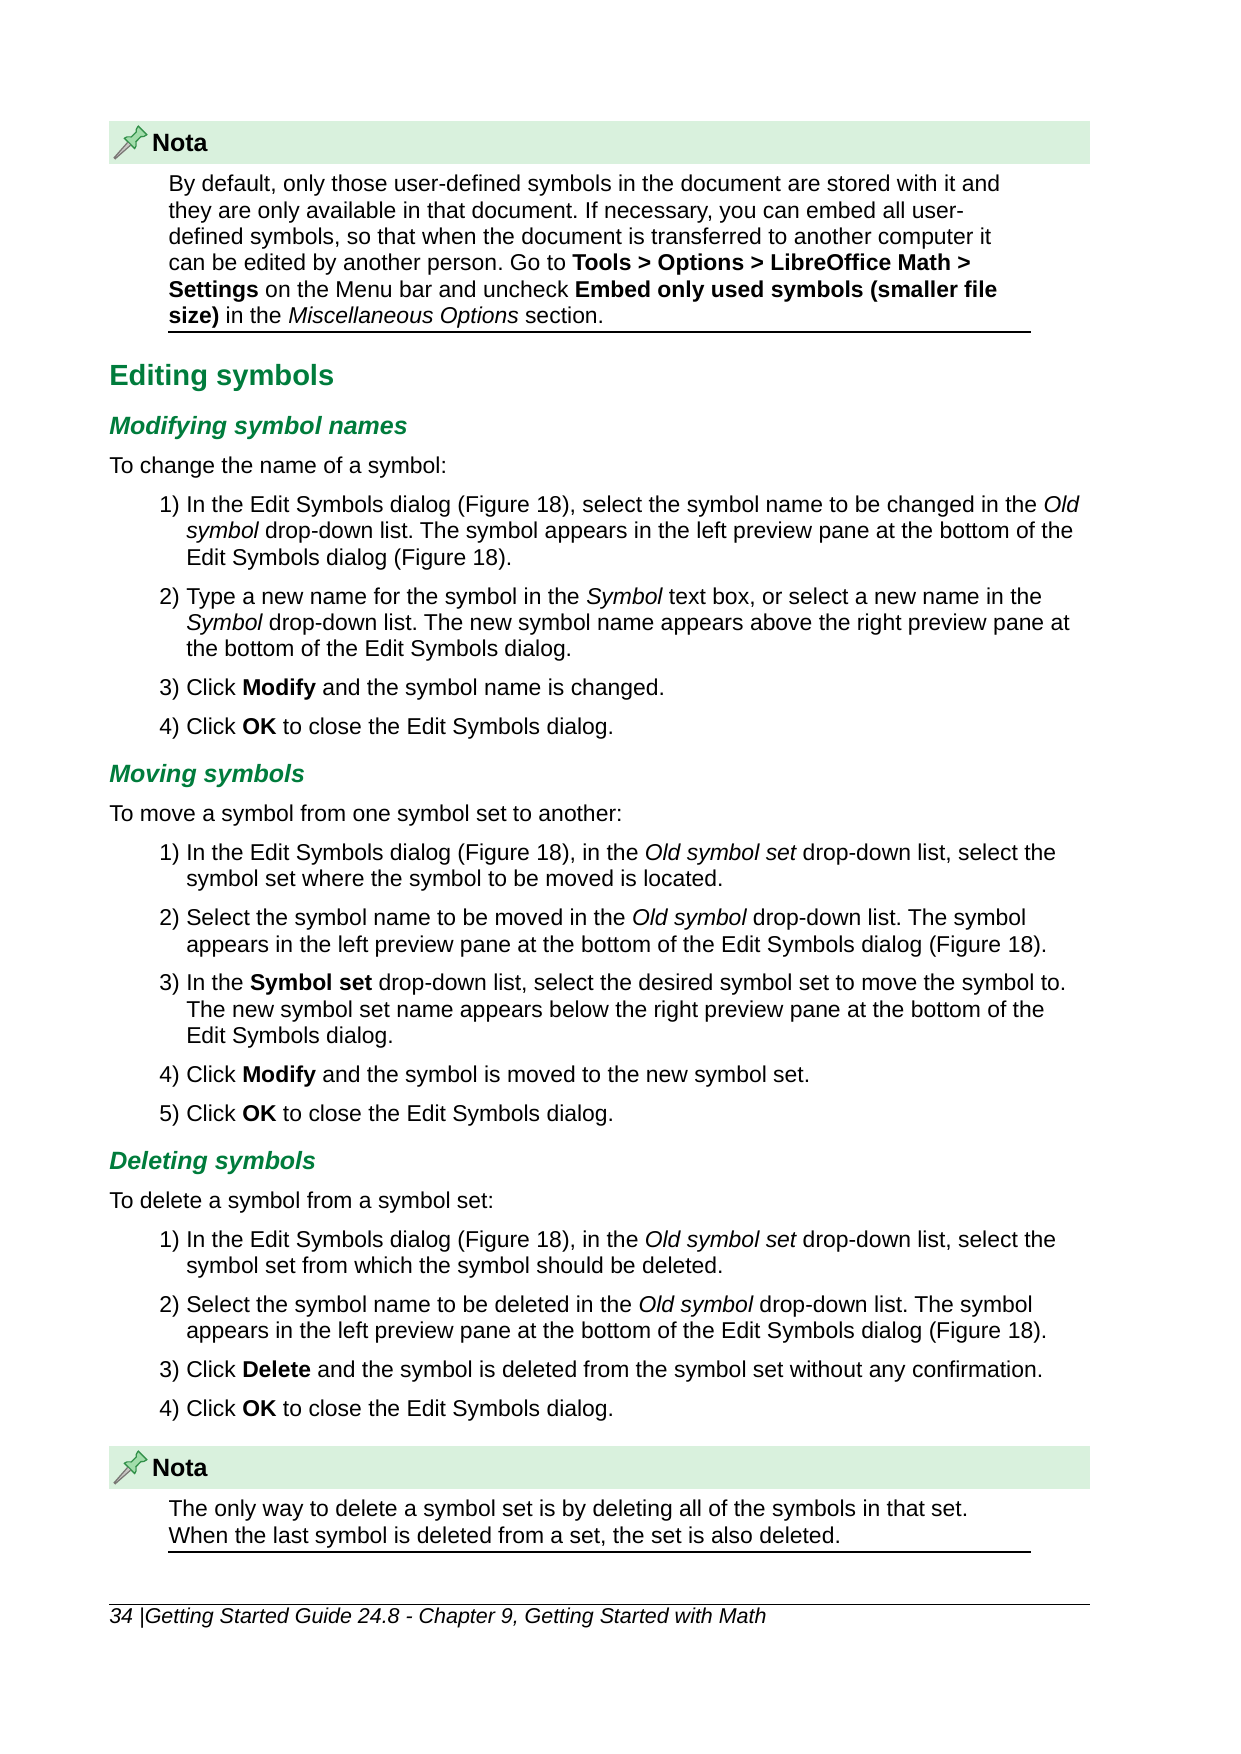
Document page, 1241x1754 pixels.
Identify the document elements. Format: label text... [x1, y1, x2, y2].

list In the Edit Symbols dialog (Figure 18), in the Old symbol set drop-down list, select the symbol set where the symbol to be moved is located. [186, 839, 1090, 892]
list In the Edit Symbols dialog (Figure 18), in the Old symbol set drop-down list, select the symbol set from which the symbol should be deleted. [186, 1226, 1090, 1278]
subtitle Moving symbols [109, 759, 1090, 788]
list To change the name of a symbol: [109, 452, 1090, 479]
text By default, only those user-defined symbols in the document are stored with it and they are only available in that document. If necessary, you can embed all user-defined symbols, so that when the document is transferred to another computer it can be edited by another person. Go to Tools > Options > LibreOffice Math > Settings on the Menu bar and uncheck Embed only used symbols (smaller file size) in the Miscellaneous Options section. [168, 170, 1031, 331]
text The only way to delete a symbol set is by deleting all of the symbols in that set. When the last symbol is deleted from a set, the set is also deleted. [168, 1495, 1031, 1551]
list Click Delete and the symbol is deleted from the symbol set without any confirmation. [186, 1356, 1090, 1382]
list Click Modify and the symbol name is changed. [186, 674, 1090, 701]
list Select the symbol name to be moved in the Old symbol drop-down list. The symbol appears in the left preview pane at the bottom of the Edit Symbols dialog (Figure 18). [186, 904, 1090, 957]
list Click OK to close the Edit Symbols dialog. [186, 713, 1090, 739]
list Type a new name for the symbol in the Symbol text box, or select a new name in the Symbol drop-down list. The new symbol name appears above the right preview pane at the bottom of the Edit Symbols dialog. [186, 583, 1090, 662]
list To delete a symbol from a symbol set: [109, 1187, 1090, 1213]
list In the Edit Symbols dialog (Figure 18), select the symbol name to be changed in the Old symbol drop-down list. The symbol appears in the left preview pane at the bottom of the Edit Symbols dialog (Figure 18). [186, 491, 1090, 570]
subtitle Modifying symbol names [109, 411, 1090, 440]
subtitle Nota [109, 121, 1090, 164]
subtitle Deleting symbols [109, 1146, 1090, 1174]
list Click Modify and the symbol is moved to the new symbol set. [186, 1061, 1090, 1087]
list Click OK to close the Edit Symbols dialog. [186, 1395, 1090, 1421]
subtitle Nota [109, 1446, 1090, 1489]
list Click OK to close the Edit Symbols dialog. [186, 1100, 1090, 1126]
subtitle Editing symbols [109, 358, 1090, 392]
list To move a symbol from one symbol set to another: [109, 800, 1090, 826]
list In the Symbol set drop-down list, select the desired symbol set to move the symbol to. The new symbol set name appears below the right preview pane at the bottom of the Edit Symbols dialog. [186, 969, 1090, 1048]
list Select the symbol name to be deleted in the Old symbol drop-down list. The symbol appears in the left preview pane at the bottom of the Edit Symbols dialog (Figure 18). [186, 1291, 1090, 1343]
